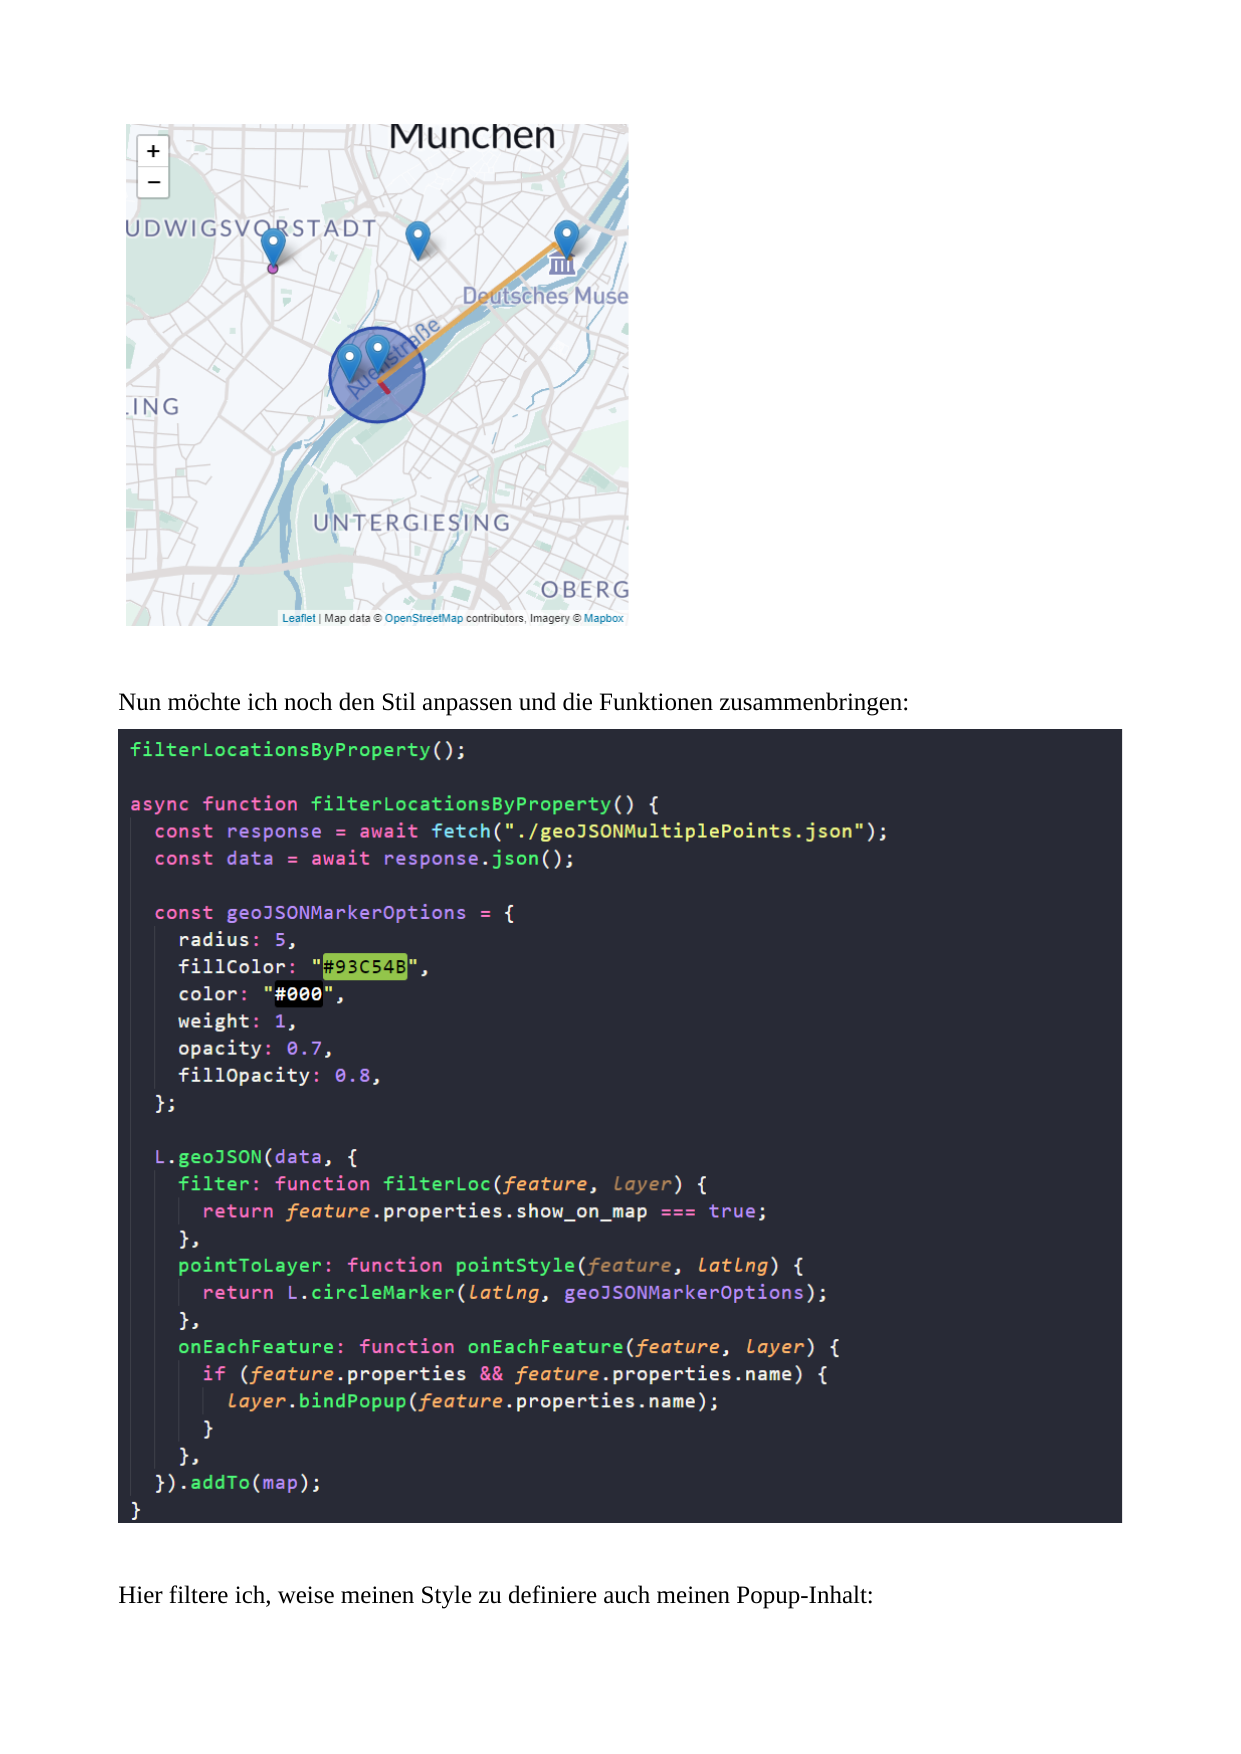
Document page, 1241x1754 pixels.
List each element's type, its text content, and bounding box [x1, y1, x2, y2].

text Nun möchte ich noch den Stil anpassen und die Funktionen zusammenbringen: [118, 687, 1122, 715]
picture [118, 118, 1123, 629]
text Hier filtere ich, weise meinen Style zu definiere auch meinen Popup-Inhalt: [118, 1580, 1122, 1609]
picture [118, 729, 1123, 1523]
